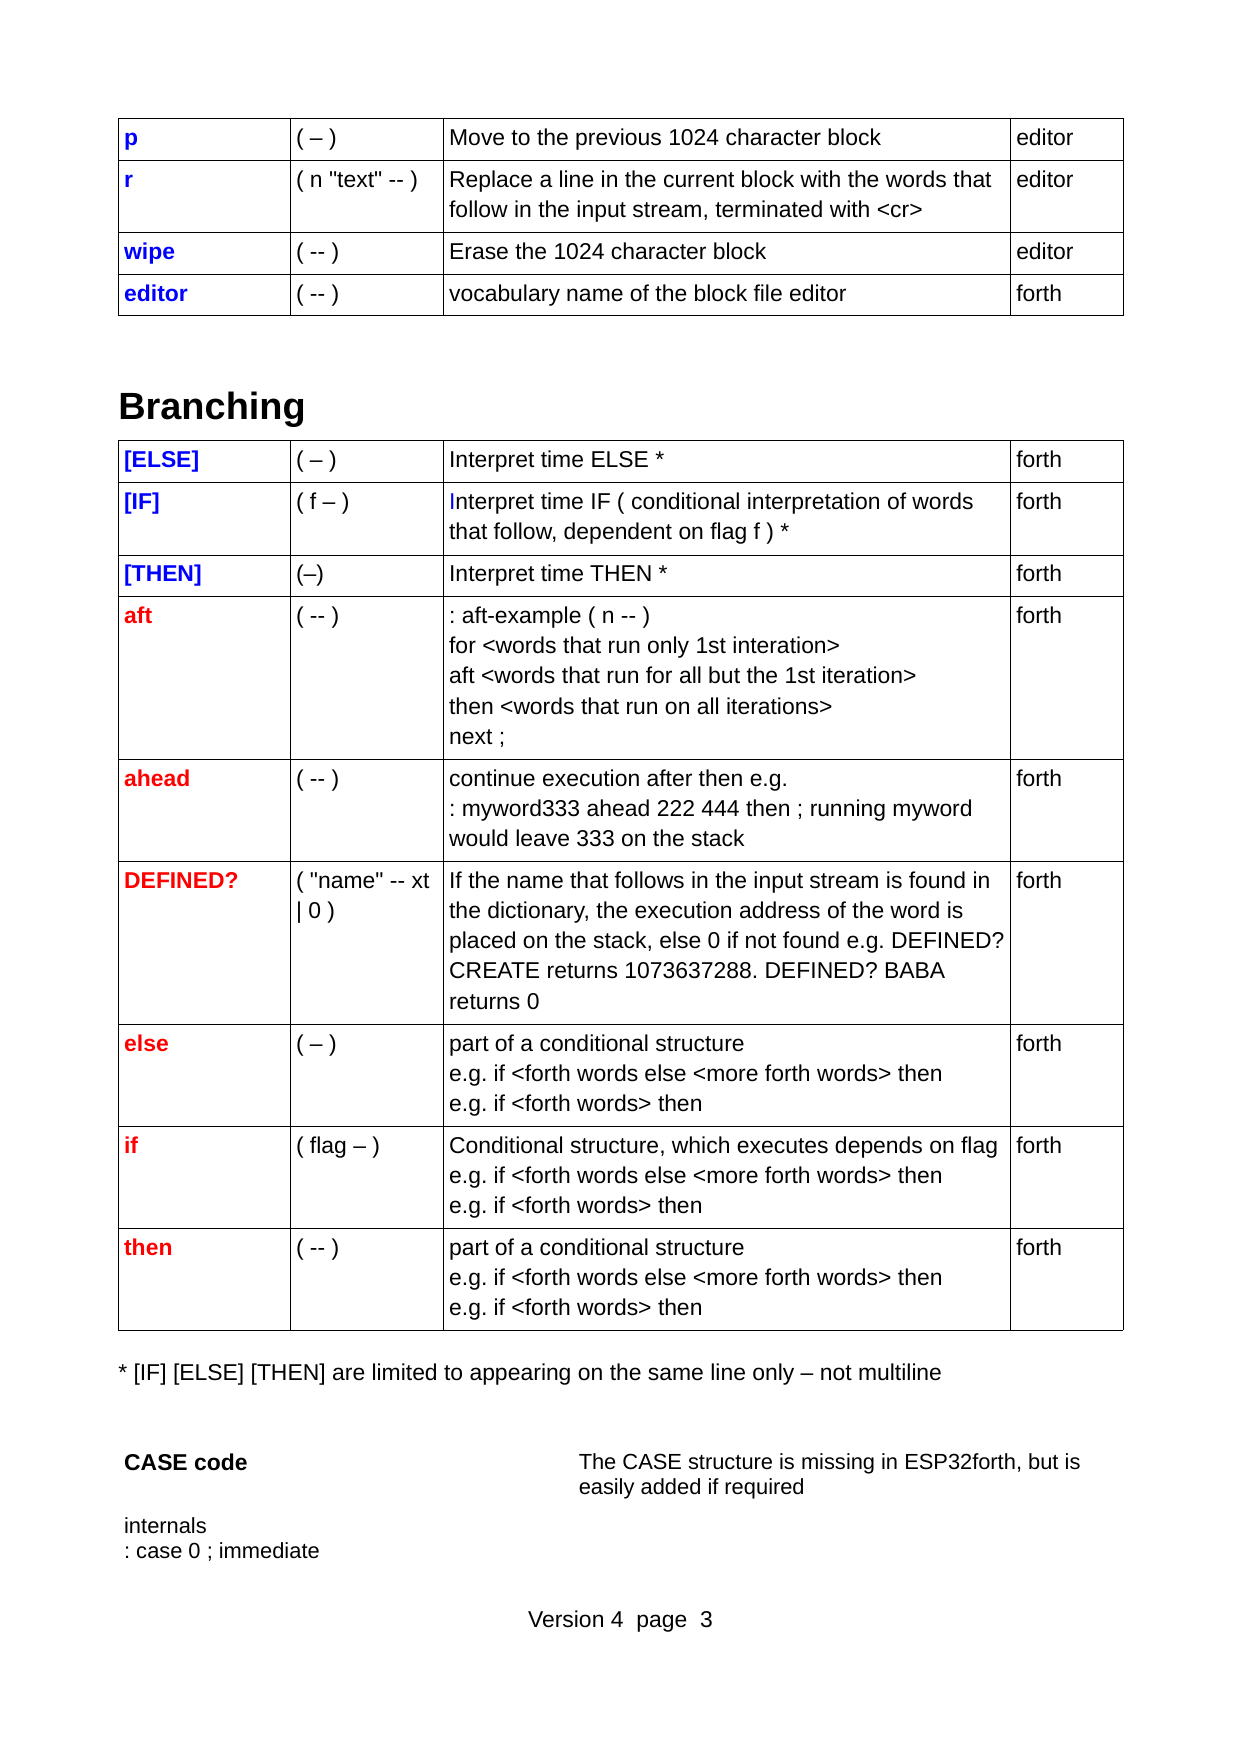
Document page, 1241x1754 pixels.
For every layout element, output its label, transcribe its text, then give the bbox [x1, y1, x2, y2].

table_header CASE code [118, 1443, 437, 1507]
table_cell ( flag – ) [291, 1127, 443, 1228]
table_header The CASE structure is missing in ESP32forth, but is easily added if required [573, 1443, 1123, 1507]
table_header [ELSE] [119, 441, 290, 482]
table_cell [THEN] [119, 556, 290, 596]
table_cell ( -- ) [291, 233, 443, 274]
text * [IF] [ELSE] [THEN] are limited to appearing on the same line only – not multiline [118, 1359, 1122, 1385]
table_cell forth [1011, 1229, 1123, 1330]
table_cell : aft-example ( n -- ) for <words that run only 1st interation> aft <words that run for all but the 1st iteration> then <words that run on all iterations> next ; [444, 597, 1010, 759]
table_cell ( "name" -- xt | 0 ) [291, 862, 443, 1024]
table_cell else [119, 1025, 290, 1126]
table_cell editor [119, 275, 290, 315]
table_cell ( -- ) [291, 275, 443, 315]
table_cell editor [1011, 233, 1123, 274]
table_cell ahead [119, 760, 290, 861]
table_cell forth [1011, 760, 1123, 861]
table_cell then [119, 1229, 290, 1330]
table_cell part of a conditional structure e.g. if <forth words else <more forth words> then e.g. if <forth words> then [444, 1229, 1010, 1330]
table_cell vocabulary name of the block file editor [444, 275, 1010, 315]
table_cell ( -- ) [291, 597, 443, 759]
table_cell (–) [291, 556, 443, 596]
table_cell editor [1011, 161, 1123, 232]
table_cell Interpret time IF ( conditional interpretation of words that follow, dependent on flag f ) * [444, 483, 1010, 554]
table_cell ( – ) [291, 119, 443, 160]
table_cell ( n "text" -- ) [291, 161, 443, 232]
table_cell Interpret time THEN * [444, 556, 1010, 596]
table_header [437, 1443, 573, 1507]
table_cell DEFINED? [119, 862, 290, 1024]
table_cell part of a conditional structure e.g. if <forth words else <more forth words> then e.g. if <forth words> then [444, 1025, 1010, 1126]
table_cell ( -- ) [291, 760, 443, 861]
table_cell Move to the previous 1024 character block [444, 119, 1010, 160]
table_cell internals : case 0 ; immediate [118, 1507, 1123, 1569]
table_cell p [119, 119, 290, 160]
table_cell aft [119, 597, 290, 759]
table_header ( – ) [291, 441, 443, 482]
table_cell forth [1011, 1127, 1123, 1228]
table_cell editor [1011, 119, 1123, 160]
table_cell ( – ) [291, 1025, 443, 1126]
table_cell Conditional structure, which executes depends on flag e.g. if <forth words else <more forth words> then e.g. if <forth words> then [444, 1127, 1010, 1228]
table_cell If the name that follows in the input stream is found in the dictionary, the execution address of the word is placed on the stack, else 0 if not found e.g. DEFINED? CREATE returns 1073637288. DEFINED? BABA returns 0 [444, 862, 1010, 1024]
table_cell forth [1011, 556, 1123, 596]
table_cell [IF] [119, 483, 290, 554]
table_cell Erase the 1024 character block [444, 233, 1010, 274]
table_cell forth [1011, 275, 1123, 315]
table_cell forth [1011, 597, 1123, 759]
table_cell r [119, 161, 290, 232]
subtitle Branching [118, 384, 1122, 428]
table_cell forth [1011, 1025, 1123, 1126]
table_header forth [1011, 441, 1123, 482]
table_cell ( -- ) [291, 1229, 443, 1330]
table_header Interpret time ELSE * [444, 441, 1010, 482]
table_cell continue execution after then e.g. : myword333 ahead 222 444 then ; running myword would leave 333 on the stack [444, 760, 1010, 861]
table_cell if [119, 1127, 290, 1228]
table_cell wipe [119, 233, 290, 274]
table_cell Replace a line in the current block with the words that follow in the input stream, terminated with <cr> [444, 161, 1010, 232]
table_cell ( f – ) [291, 483, 443, 554]
table_cell forth [1011, 483, 1123, 554]
table_cell forth [1011, 862, 1123, 1024]
